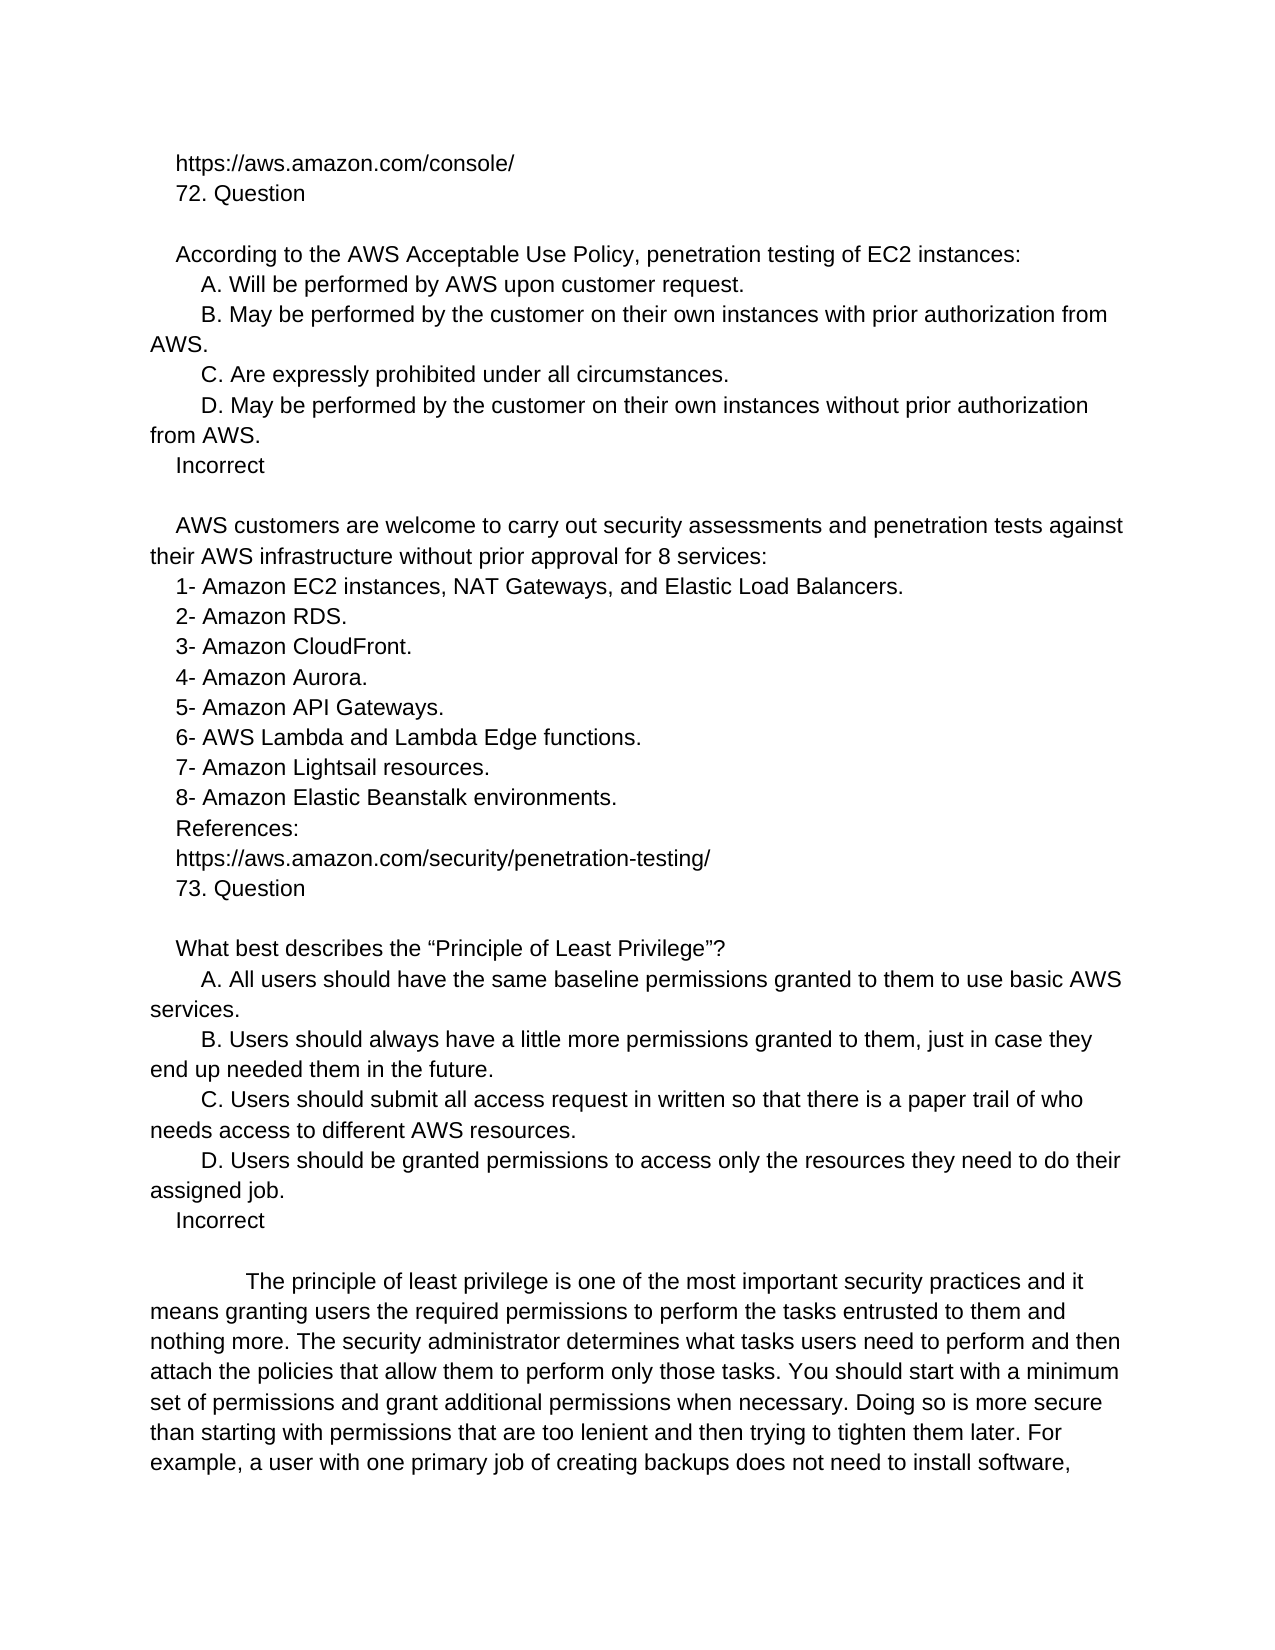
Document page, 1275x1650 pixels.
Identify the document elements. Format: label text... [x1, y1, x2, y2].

text A. All users should have the same baseline permissions granted to them to use basic AWS services. [150, 966, 1125, 1022]
text What best describes the “Principle of Least Privilege”? [150, 935, 1125, 962]
text C. Are expressly prohibited under all circumstances. [150, 361, 1125, 388]
text B. May be performed by the customer on their own instances with prior authorization from AWS. [150, 301, 1125, 358]
text References: [150, 814, 1125, 841]
text Incorrect [150, 452, 1125, 478]
text AWS customers are welcome to carry out security assessments and penetration tests against their AWS infrastructure without prior approval for 8 services: [150, 512, 1125, 569]
text D. Users should be granted permissions to access only the resources they need to do their assigned job. [150, 1147, 1125, 1203]
text 72. Question [150, 180, 1125, 207]
text Incorrect [150, 1207, 1125, 1234]
text 3- Amazon CloudFront. [150, 633, 1125, 660]
text B. Users should always have a little more permissions granted to them, just in case they end up needed them in the future. [150, 1026, 1125, 1083]
text 2- Amazon RDS. [150, 603, 1125, 629]
text https://aws.amazon.com/security/penetration-testing/ [150, 845, 1125, 871]
text A. Will be performed by AWS upon customer request. [150, 271, 1125, 297]
text The principle of least privilege is one of the most important security practices and it means granting users the required permissions to perform the tasks entrusted to them and nothing more. The security administrator determines what tasks users need to perform and then attach the policies that allow them to perform only those tasks. You should start with a minimum set of permissions and grant additional permissions when necessary. Doing so is more secure than starting with permissions that are too lenient and then trying to tighten them later. For example, a user with one primary job of creating backups does not need to install software, [150, 1268, 1125, 1475]
text 8- Amazon Elastic Beanstalk environments. [150, 784, 1125, 811]
text D. May be performed by the customer on their own instances without prior authorization from AWS. [150, 392, 1125, 448]
text 1- Amazon EC2 instances, NAT Gateways, and Elastic Load Balancers. [150, 573, 1125, 599]
text C. Users should submit all access request in written so that there is a paper trail of who needs access to different AWS resources. [150, 1086, 1125, 1143]
text 4- Amazon Aurora. [150, 663, 1125, 690]
text https://aws.amazon.com/console/ [150, 150, 1125, 176]
text 6- AWS Lambda and Lambda Edge functions. [150, 724, 1125, 750]
text 7- Amazon Lightsail resources. [150, 754, 1125, 781]
text 73. Question [150, 875, 1125, 901]
text According to the AWS Acceptable Use Policy, penetration testing of EC2 instances: [150, 241, 1125, 267]
text 5- Amazon API Gateways. [150, 694, 1125, 720]
